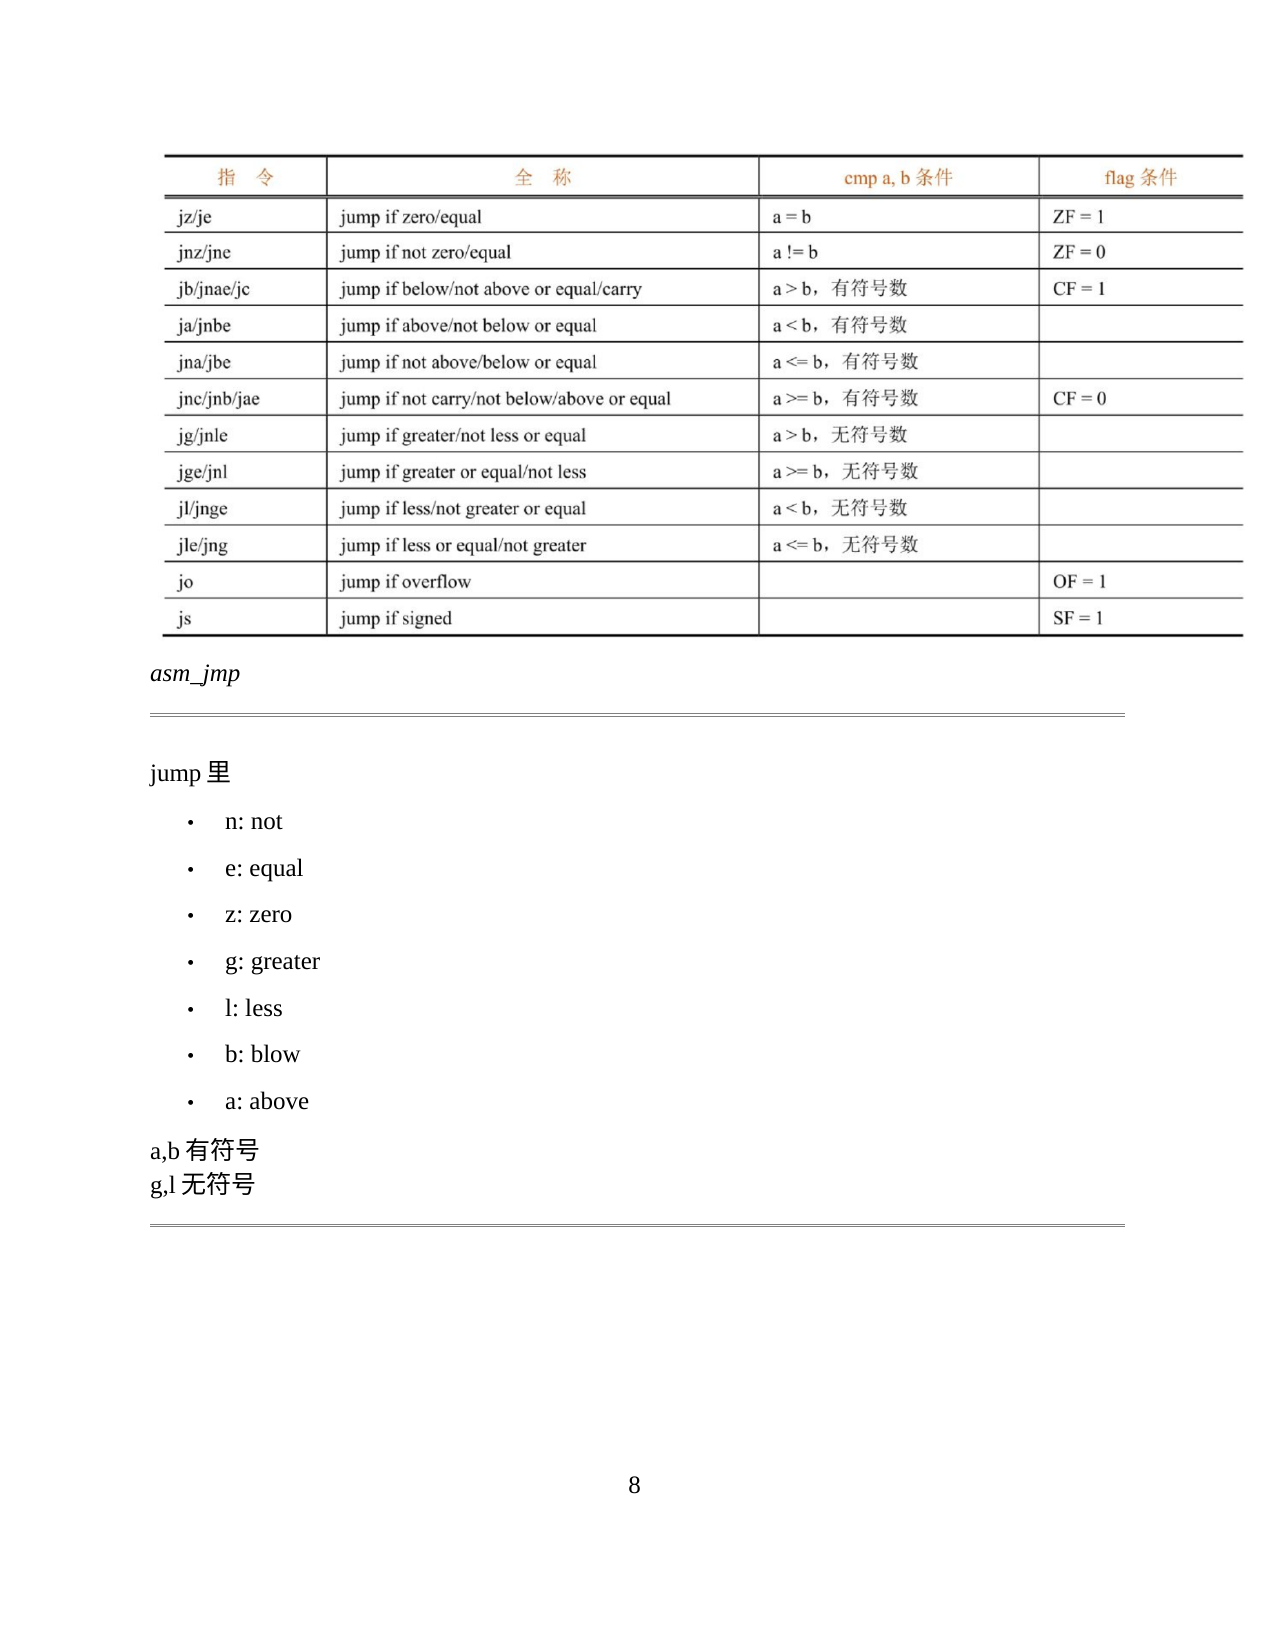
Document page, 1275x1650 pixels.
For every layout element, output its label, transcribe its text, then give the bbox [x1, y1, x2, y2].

text a,b有符号 g,l无符号 [150, 1133, 1125, 1201]
list l: less [187, 993, 1125, 1022]
text asm_jmp [150, 658, 1125, 687]
list g: greater [187, 946, 1125, 975]
list a: above [187, 1086, 1125, 1115]
list n: not [187, 806, 1125, 835]
picture [150, 150, 1254, 646]
text jump里 [150, 754, 1125, 788]
list z: zero [187, 899, 1125, 928]
list b: blow [187, 1039, 1125, 1068]
list e: equal [187, 853, 1125, 882]
